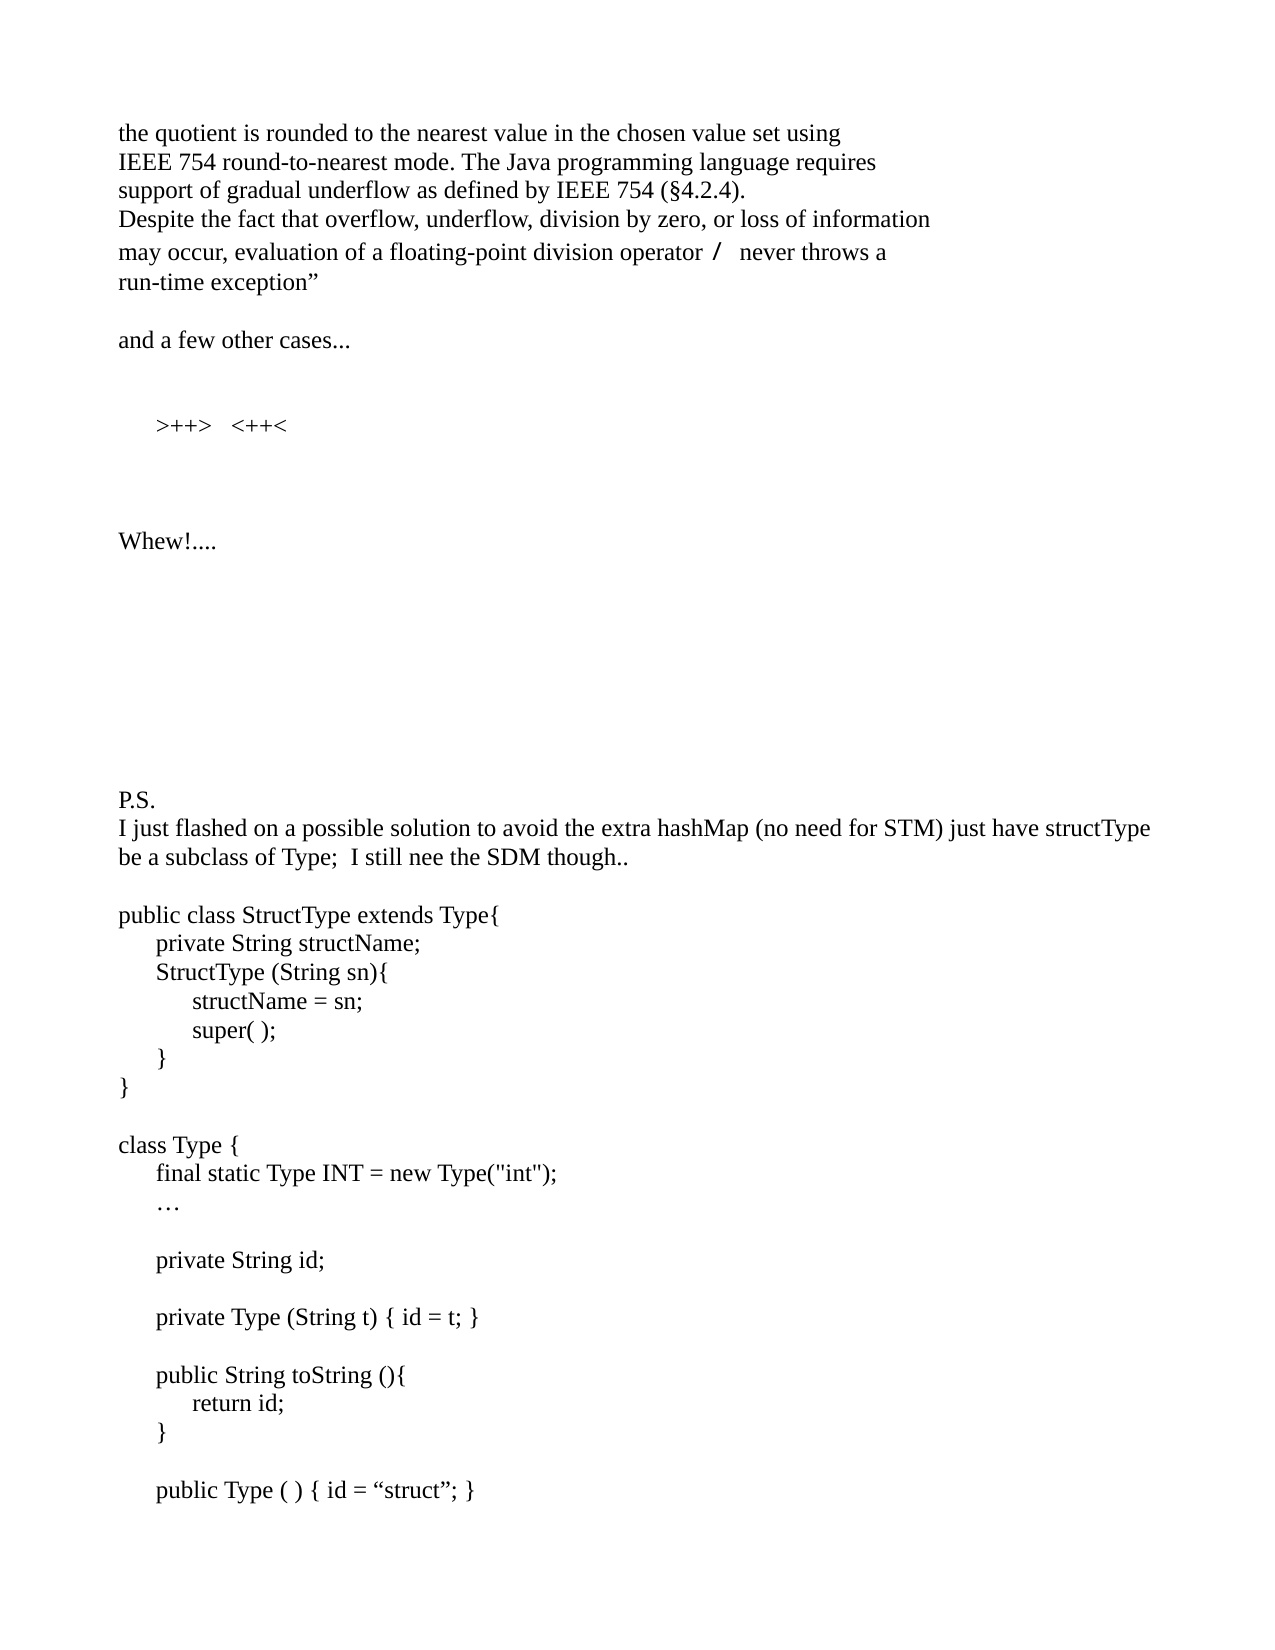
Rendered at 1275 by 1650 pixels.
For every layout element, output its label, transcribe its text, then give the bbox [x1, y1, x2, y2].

text P.S. [118, 785, 1157, 813]
text } [118, 1072, 1157, 1101]
text >++> <++< [118, 411, 1157, 440]
text private String id; [118, 1245, 1157, 1273]
text super( ); [118, 1015, 1157, 1043]
text class Type { [118, 1130, 1157, 1158]
text … [118, 1187, 1157, 1216]
text I just flashed on a possible solution to avoid the extra hashMap (no need for STM) just have structType be a subclass of Type; I still nee the SDM though.. [118, 813, 1157, 871]
text } [118, 1417, 1157, 1446]
text final static Type INT = new Type("int"); [118, 1158, 1157, 1187]
text Whew!.... [118, 526, 1157, 555]
text private String structName; [118, 928, 1157, 957]
text } [118, 1043, 1157, 1072]
text the quotient is rounded to the nearest value in the chosen value set using [118, 118, 1157, 147]
text StructType (String sn){ [118, 957, 1157, 986]
text structName = sn; [118, 986, 1157, 1015]
text return id; [118, 1388, 1157, 1417]
text and a few other cases... [118, 325, 1157, 353]
text IEEE 754 round-to-nearest mode. The Java programming language requires [118, 147, 1157, 176]
text private Type (String t) { id = t; } [118, 1302, 1157, 1331]
text public Type ( ) { id = “struct”; } [118, 1475, 1157, 1503]
text support of gradual underflow as defined by IEEE 754 (§4.2.4). [118, 176, 1157, 204]
text Despite the fact that overflow, underflow, division by zero, or loss of information [118, 204, 1157, 233]
text public String toString (){ [118, 1360, 1157, 1388]
text may occur, evaluation of a floating-point division operator / never throws a [118, 233, 1157, 267]
text run-time exception” [118, 267, 1157, 296]
text public class StructType extends Type{ [118, 900, 1157, 928]
